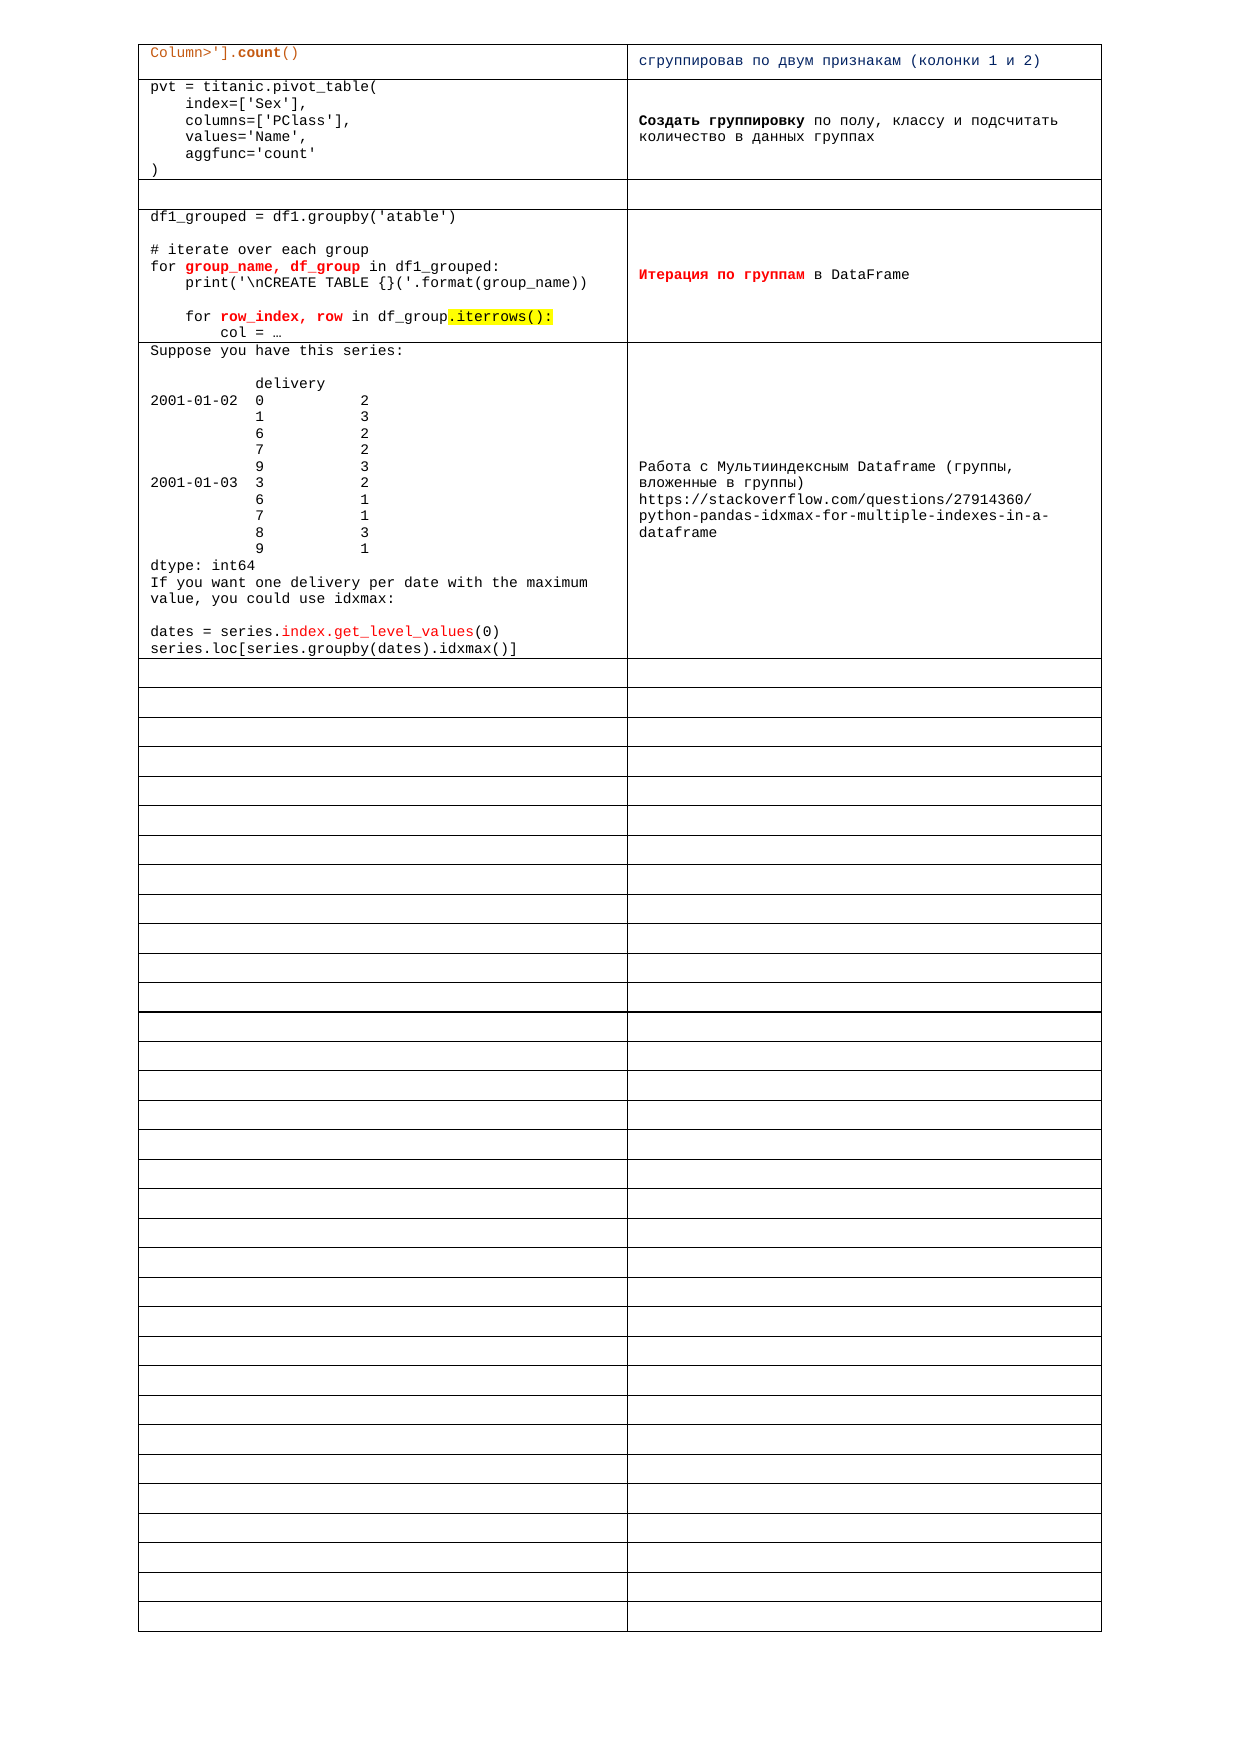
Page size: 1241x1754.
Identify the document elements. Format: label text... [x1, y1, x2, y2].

table_cell [628, 806, 1101, 834]
table_cell [139, 1248, 627, 1277]
table_cell [139, 1514, 627, 1542]
table_cell [628, 777, 1101, 805]
table_cell pvt = titanic.pivot_table( index=['Sex'], columns=['PClass'], values='Name', aggfunc='count' ) [139, 80, 627, 179]
table_cell [139, 895, 627, 923]
table_cell Column>'].count() [139, 45, 627, 78]
table_cell [139, 1189, 627, 1218]
table_cell [628, 1337, 1101, 1365]
table_cell [139, 777, 627, 805]
table_cell [628, 1189, 1101, 1218]
table_cell [628, 1160, 1101, 1188]
table_cell [628, 1602, 1101, 1631]
table_cell [139, 1366, 627, 1395]
table_cell df1_grouped = df1.groupby('atable') # iterate over each group for group_name, df_group in df1_grouped: print('\nCREATE TABLE {}('.format(group_name)) for row_index, row in df_group.iterrows(): col = … [139, 210, 627, 342]
table_cell [139, 1013, 627, 1041]
table_cell [139, 1396, 627, 1424]
table_cell [139, 659, 627, 687]
table_cell [628, 1101, 1101, 1129]
table_cell [139, 1307, 627, 1336]
table_cell Создать группировку по полу, классу и подсчитать количество в данных группах [628, 80, 1101, 179]
table_cell [628, 747, 1101, 776]
table_cell [628, 1071, 1101, 1100]
table_cell [628, 718, 1101, 746]
table_cell [628, 1484, 1101, 1513]
table_cell [139, 806, 627, 834]
table_cell [628, 954, 1101, 982]
table_cell [628, 1248, 1101, 1277]
table_cell [628, 1514, 1101, 1542]
table_cell [139, 718, 627, 746]
table_cell [139, 1160, 627, 1188]
table_cell [628, 1455, 1101, 1483]
table_cell [139, 1455, 627, 1483]
table_cell [628, 865, 1101, 893]
table_cell Итерация по группам в DataFrame [628, 210, 1101, 342]
table_cell [628, 1425, 1101, 1454]
table_cell [628, 1278, 1101, 1306]
table_cell [139, 1573, 627, 1601]
table_cell [628, 688, 1101, 717]
table_cell [628, 983, 1101, 1011]
table_cell [139, 954, 627, 982]
table_cell [628, 1366, 1101, 1395]
table_cell [139, 1219, 627, 1247]
table_cell [139, 983, 627, 1011]
table_cell [628, 1307, 1101, 1336]
table_cell [628, 1042, 1101, 1070]
table_cell [139, 865, 627, 893]
table_cell Работа с Мультииндексным Dataframe (группы, вложенные в группы) https://stackoverflow.com/questions/27914360/python-pandas-idxmax-for-multiple-indexes-in-a-dataframe [628, 343, 1101, 658]
table_cell [139, 1130, 627, 1159]
table_cell [628, 895, 1101, 923]
table_cell [139, 1042, 627, 1070]
table_cell [628, 1396, 1101, 1424]
table_cell [628, 1573, 1101, 1601]
table_cell [139, 1484, 627, 1513]
table_cell Suppose you have this series: delivery 2001-01-02 0 2 1 3 6 2 7 2 9 3 2001-01-03 3 2 6 1 7 1 8 3 9 1 dtype: int64 If you want one delivery per date with the maximum value, you could use idxmax: dates = series.index.get_level_values(0) series.loc[series.groupby(dates).idxmax()] [139, 343, 627, 658]
table_cell [628, 659, 1101, 687]
table_cell сгруппировав по двум признакам (колонки 1 и 2) [628, 45, 1101, 78]
table_cell [139, 1278, 627, 1306]
table_cell [139, 1101, 627, 1129]
table_cell [139, 924, 627, 952]
table_cell [139, 180, 627, 208]
table_cell [139, 1602, 627, 1631]
table_cell [628, 1130, 1101, 1159]
table_cell [139, 747, 627, 776]
table_cell [139, 836, 627, 864]
table_cell [628, 924, 1101, 952]
table_cell [139, 1337, 627, 1365]
table_cell [139, 1071, 627, 1100]
table_cell [628, 1219, 1101, 1247]
table_cell [139, 688, 627, 717]
table_cell [628, 1543, 1101, 1572]
table_cell [628, 180, 1101, 208]
table_cell [139, 1543, 627, 1572]
table_cell [628, 1013, 1101, 1041]
table_cell [628, 836, 1101, 864]
table_cell [139, 1425, 627, 1454]
